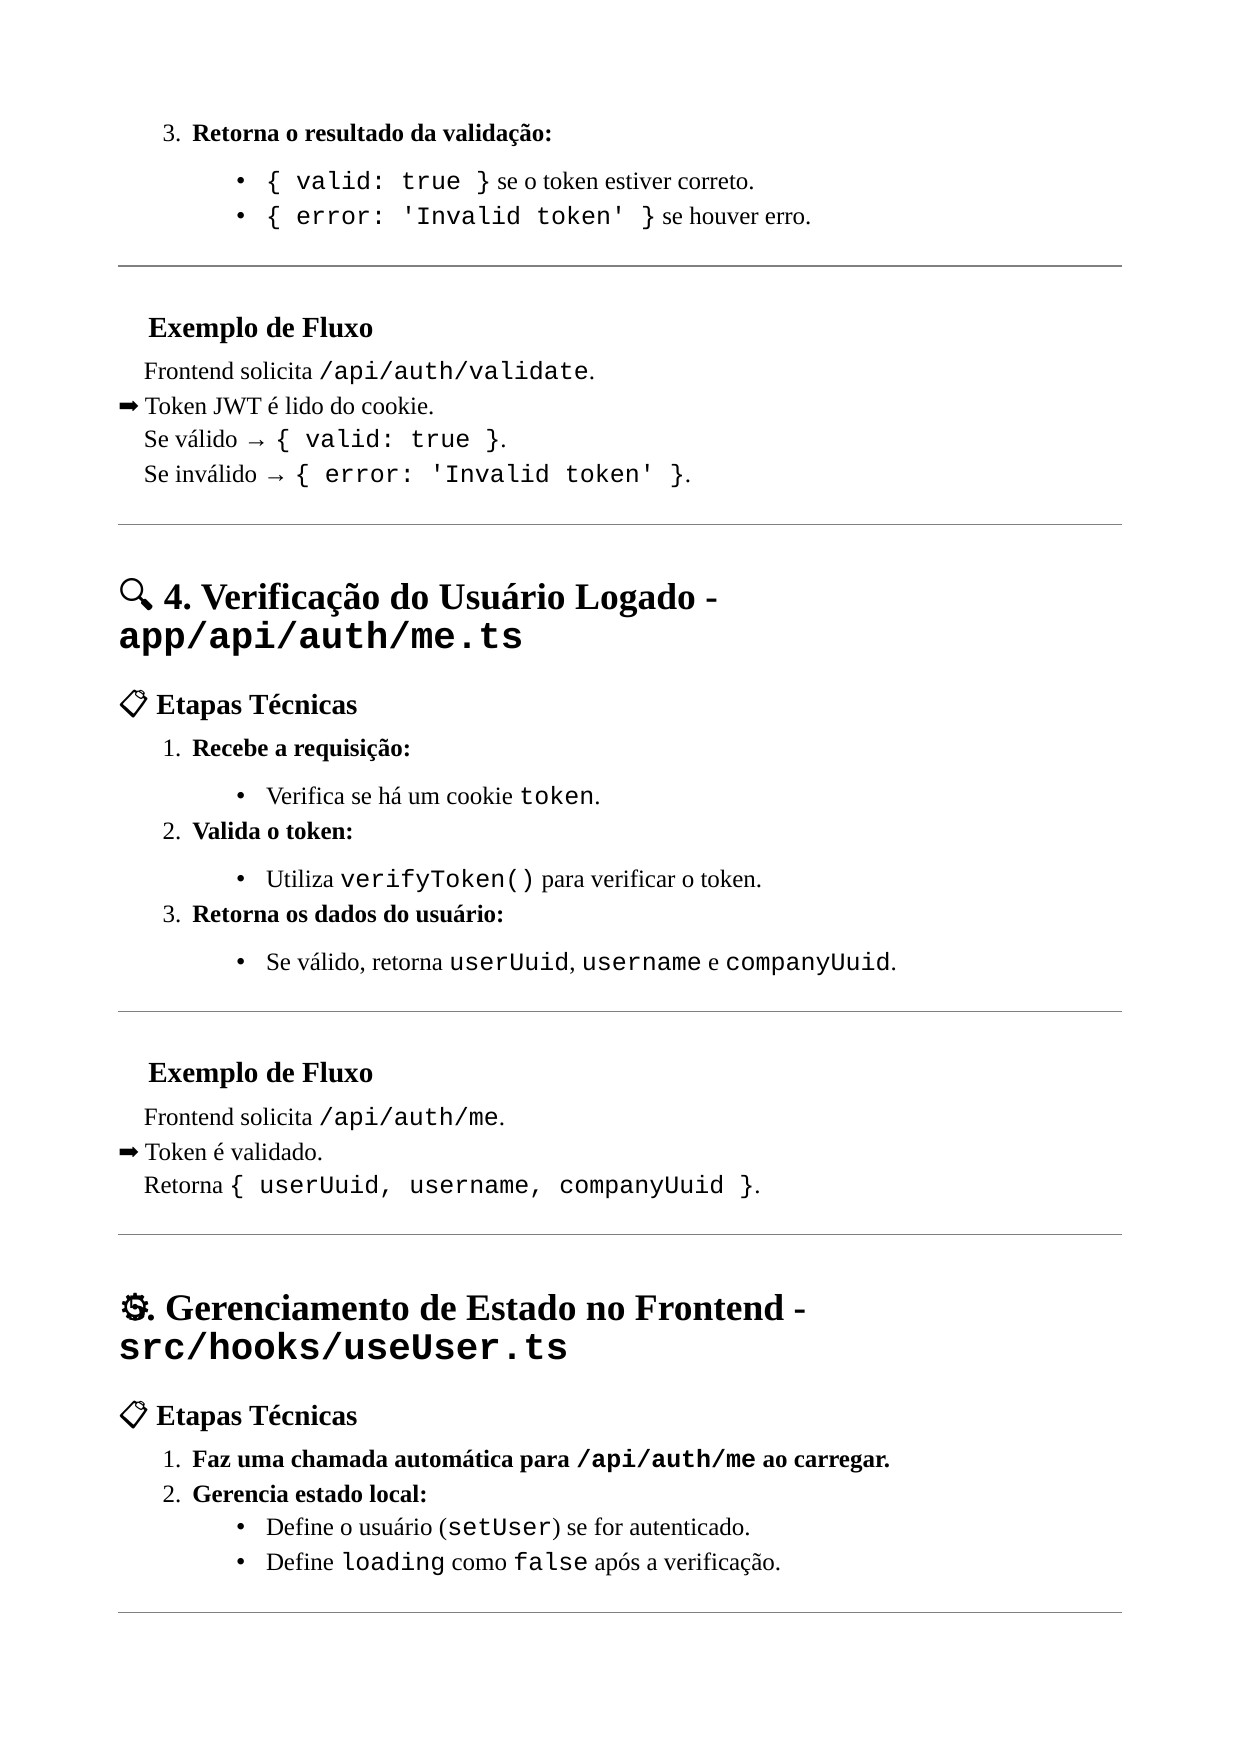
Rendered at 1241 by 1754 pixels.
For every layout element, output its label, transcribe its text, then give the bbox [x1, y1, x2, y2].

list Faz uma chamada automática para /api/auth/me ao carregar. [162, 1444, 1122, 1474]
list Se válido, retorna userUuid, username e companyUuid. [236, 947, 1122, 978]
list Define o usuário (setUser) se for autenticado. [236, 1512, 1122, 1543]
subtitle 🔄 Exemplo de Fluxo [118, 310, 1122, 343]
subtitle 🔍 4. Verificação do Usuário Logado - app/api/auth/me.ts [118, 574, 1122, 660]
subtitle 📋 Etapas Técnicas [118, 687, 1122, 721]
list Define loading como false após a verificação. [236, 1547, 1122, 1578]
list Gerencia estado local: [162, 1479, 1122, 1508]
list Retorna o resultado da validação: [162, 118, 1122, 147]
text ✅ Frontend solicita /api/auth/me. ➡️ Token é validado. ✅ Retorna { userUuid, username, companyUuid }. [118, 1102, 1122, 1201]
list { error: 'Invalid token' } se houver erro. [236, 201, 1122, 232]
subtitle 📋 Etapas Técnicas [118, 1398, 1122, 1431]
list Recebe a requisição: [162, 733, 1122, 762]
list Utiliza verifyToken() para verificar o token. [236, 864, 1122, 894]
list Retorna os dados do usuário: [162, 899, 1122, 928]
list { valid: true } se o token estiver correto. [236, 166, 1122, 197]
text ✅ Frontend solicita /api/auth/validate. ➡️ Token JWT é lido do cookie. ✅ Se válido → { valid: true }. ❌ Se inválido → { error: 'Invalid token' }. [118, 356, 1122, 490]
list Valida o token: [162, 816, 1122, 845]
subtitle ⚙️ 5. Gerenciamento de Estado no Frontend - src/hooks/useUser.ts [118, 1285, 1122, 1371]
subtitle 🔄 Exemplo de Fluxo [118, 1056, 1122, 1089]
list Verifica se há um cookie token. [236, 781, 1122, 812]
